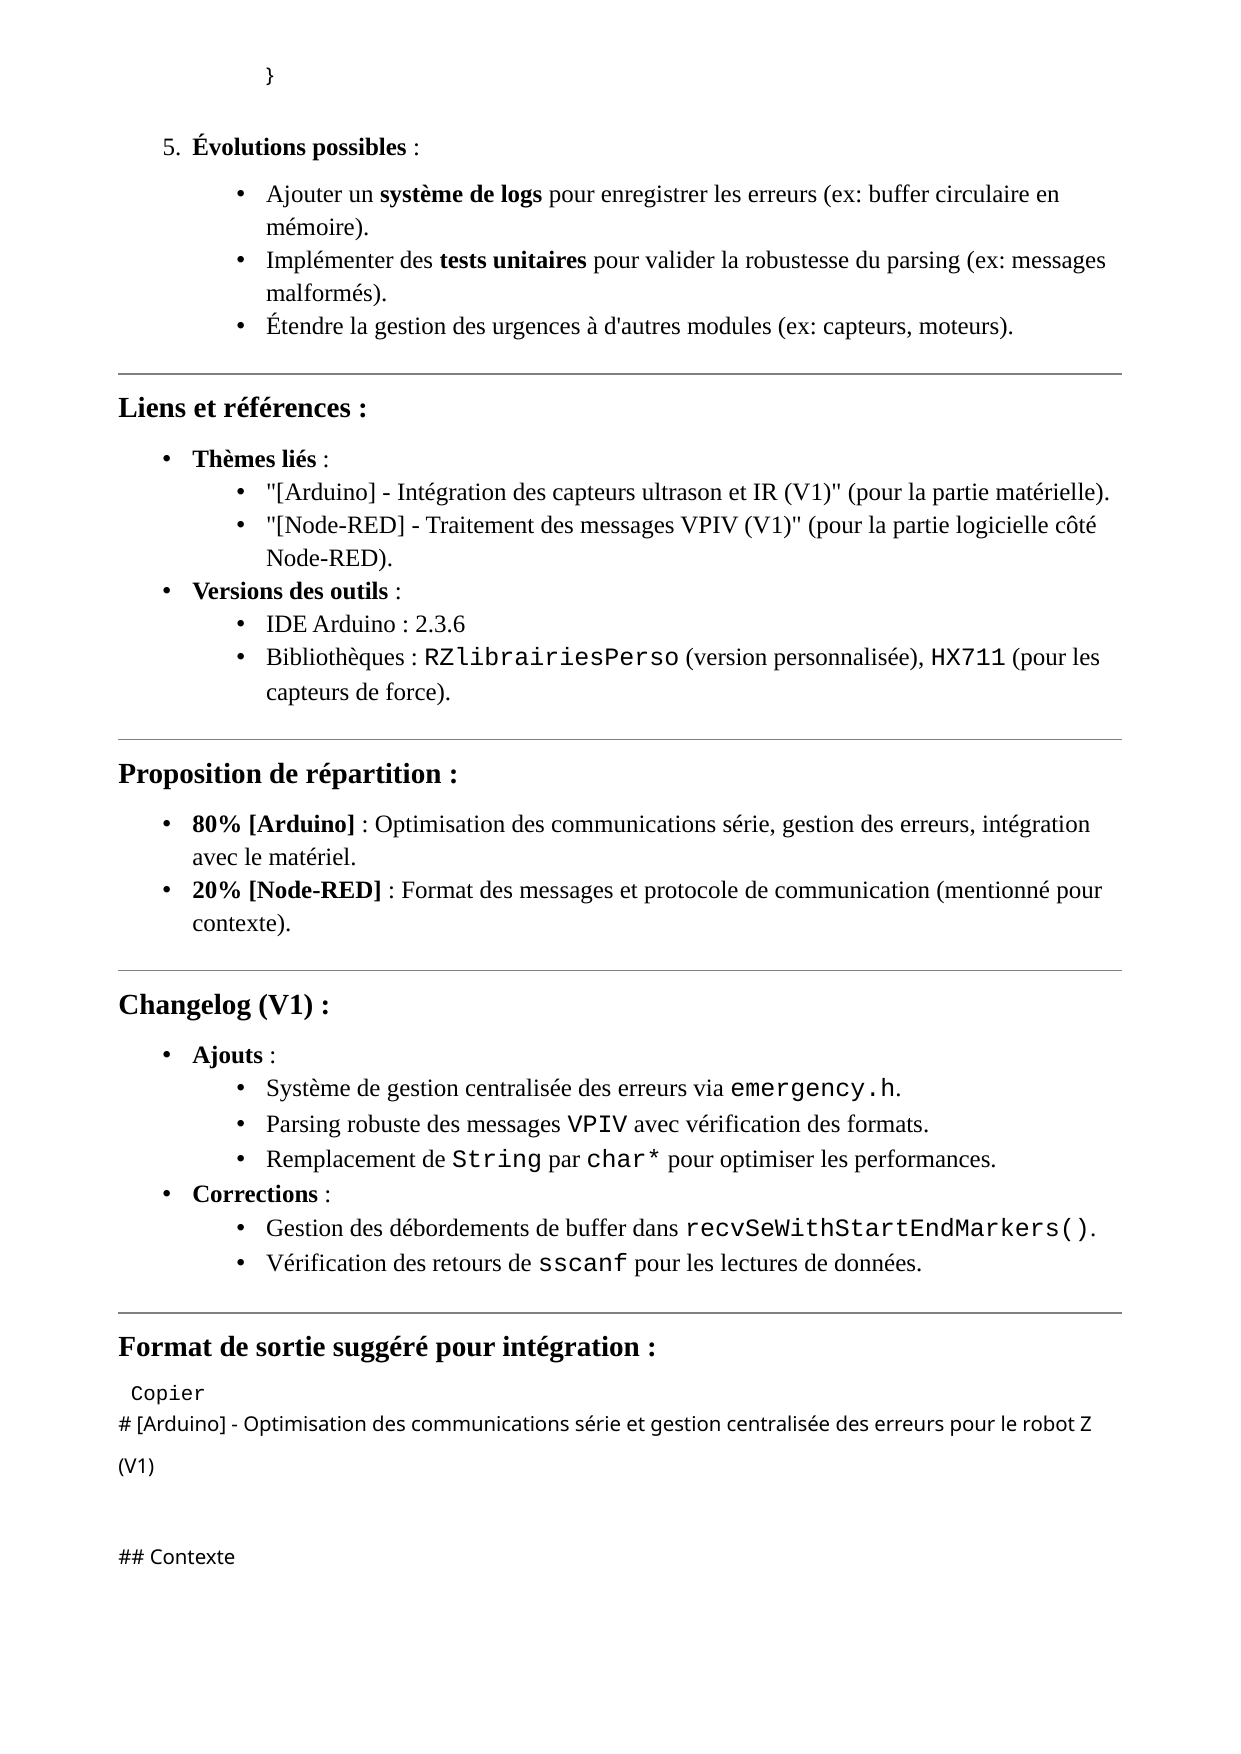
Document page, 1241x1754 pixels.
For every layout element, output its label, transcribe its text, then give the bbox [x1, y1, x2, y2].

list "[Arduino] - Intégration des capteurs ultrason et IR (V1)" (pour la partie matérielle). [236, 477, 1122, 505]
list Bibliothèques : RZlibrairiesPerso (version personnalisée), HX711 (pour les capteurs de force). [236, 642, 1122, 706]
text # [Arduino] - Optimisation des communications série et gestion centralisée des erreurs pour le robot Z (V1) [118, 1410, 1122, 1479]
list Versions des outils : [162, 576, 1122, 604]
list Thèmes liés : [162, 444, 1122, 472]
subtitle Changelog (V1) : [118, 987, 1122, 1021]
list Parsing robuste des messages VPIV avec vérification des formats. [236, 1109, 1122, 1139]
subtitle Proposition de répartition : [118, 756, 1122, 789]
list 80% [Arduino] : Optimisation des communications série, gestion des erreurs, intégration avec le matériel. [162, 809, 1122, 871]
text ## Contexte [118, 1543, 1122, 1571]
list Système de gestion centralisée des erreurs via emergency.h. [236, 1073, 1122, 1104]
list Vérification des retours de sscanf pour les lectures de données. [236, 1248, 1122, 1279]
list Implémenter des tests unitaires pour valider la robustesse du parsing (ex: messages malformés). [236, 245, 1122, 307]
list Évolutions possibles : [162, 132, 1122, 161]
list 20% [Node-RED] : Format des messages et protocole de communication (mentionné pour contexte). [162, 875, 1122, 937]
text Copier [118, 1383, 1122, 1406]
list Ajouter un système de logs pour enregistrer les erreurs (ex: buffer circulaire en mémoire). [236, 179, 1122, 241]
subtitle Liens et références : [118, 391, 1122, 424]
list } [236, 61, 1122, 88]
list "[Node-RED] - Traitement des messages VPIV (V1)" (pour la partie logicielle côté Node-RED). [236, 510, 1122, 571]
list Corrections : [162, 1179, 1122, 1208]
list Gestion des débordements de buffer dans recvSeWithStartEndMarkers(). [236, 1213, 1122, 1243]
list IDE Arduino : 2.3.6 [236, 609, 1122, 637]
list Étendre la gestion des urgences à d'autres modules (ex: capteurs, moteurs). [236, 311, 1122, 340]
subtitle Format de sortie suggéré pour intégration : [118, 1329, 1122, 1363]
list Ajouts : [162, 1040, 1122, 1069]
list Remplacement de String par char* pour optimiser les performances. [236, 1144, 1122, 1175]
